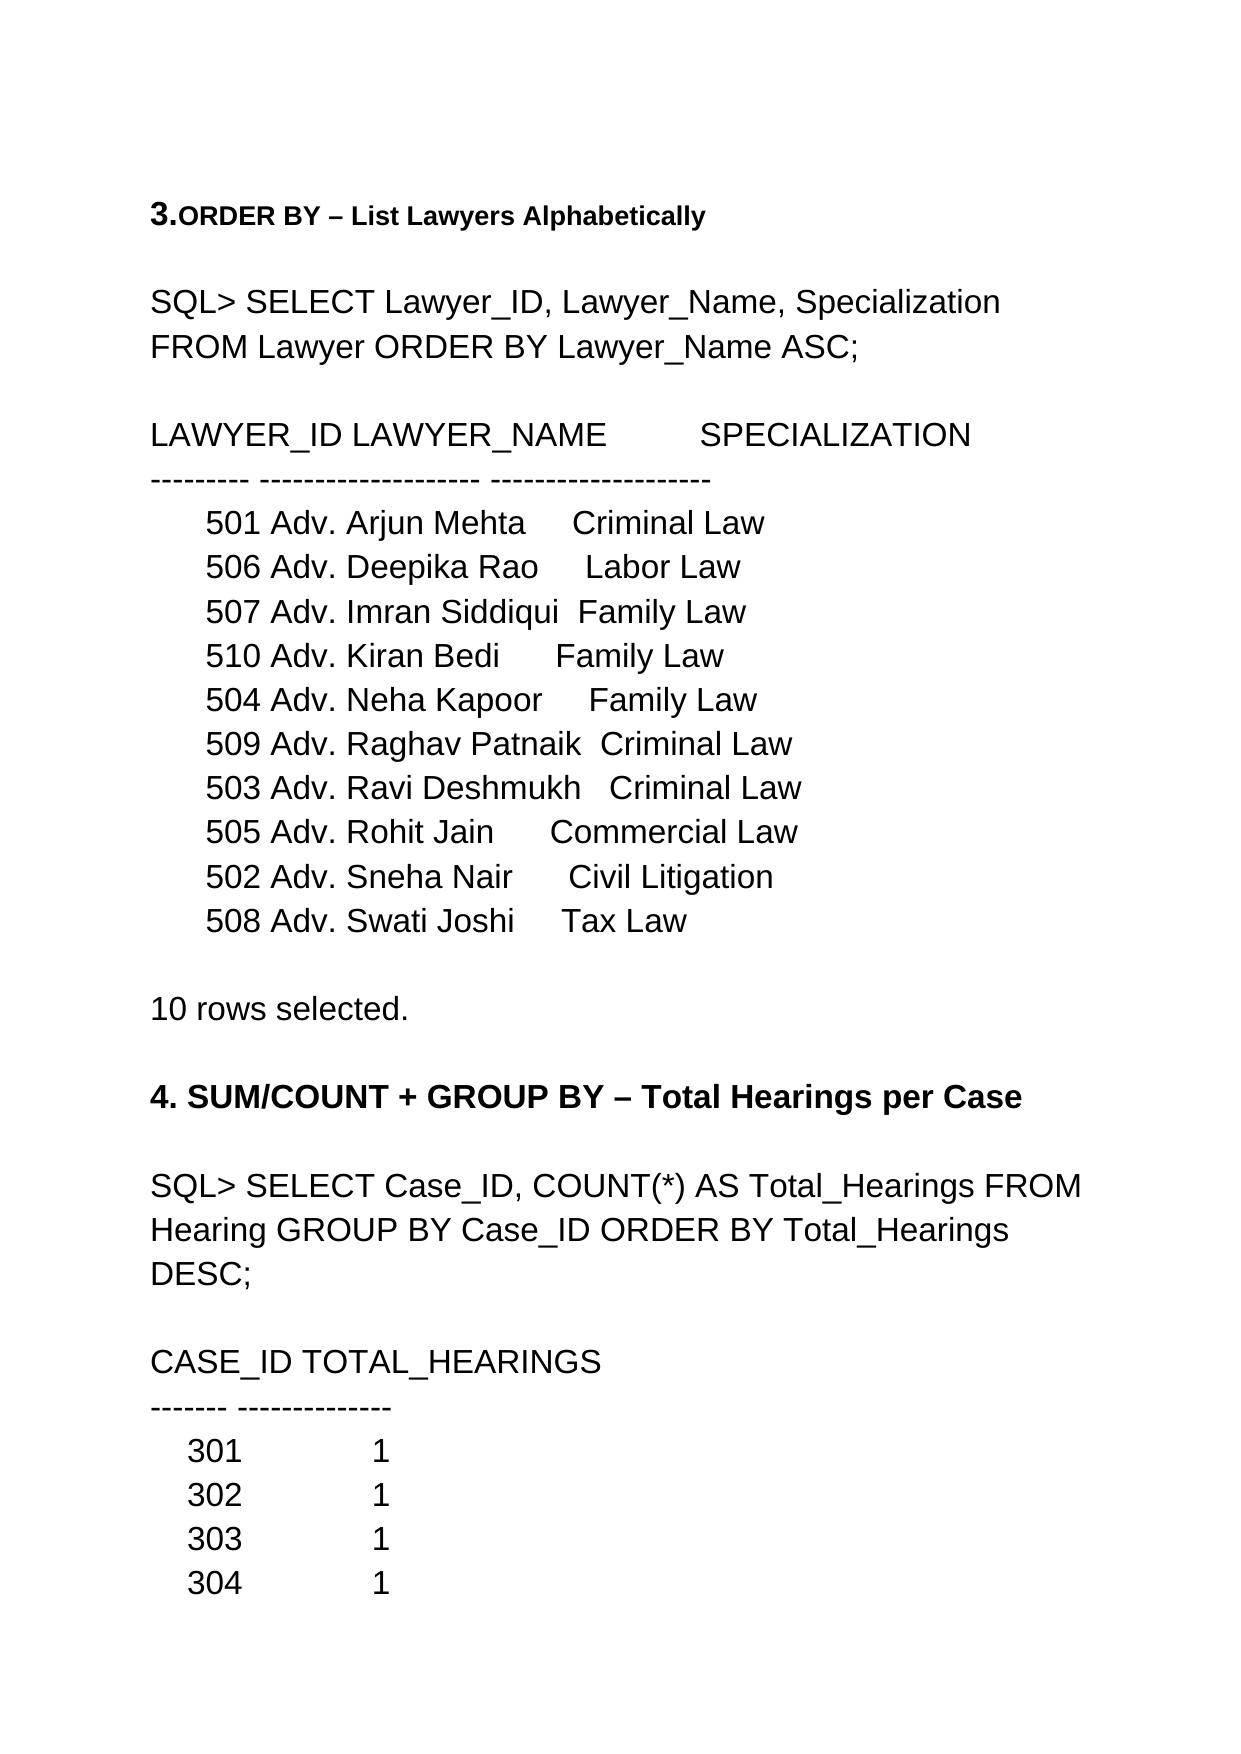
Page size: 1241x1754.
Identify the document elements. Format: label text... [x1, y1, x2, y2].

text 505 Adv. Rohit Jain Commercial Law [150, 812, 1090, 851]
text 504 Adv. Neha Kapoor Family Law [150, 680, 1090, 718]
text ------- -------------- [150, 1387, 1090, 1425]
text 301 1 [150, 1431, 1090, 1469]
text 503 Adv. Ravi Deshmukh Criminal Law [150, 768, 1090, 807]
text 508 Adv. Swati Joshi Tax Law [150, 901, 1090, 939]
text 304 1 [150, 1563, 1090, 1602]
text CASE_ID TOTAL_HEARINGS [150, 1342, 1090, 1381]
text 501 Adv. Arjun Mehta Criminal Law [150, 503, 1090, 542]
text SQL> SELECT Lawyer_ID, Lawyer_Name, Specialization FROM Lawyer ORDER BY Lawyer_Name ASC; [150, 282, 1090, 365]
text --------- -------------------- -------------------- [150, 459, 1090, 498]
text 3.ORDER BY – List Lawyers Alphabetically [150, 194, 1090, 233]
text 4. SUM/COUNT + GROUP BY – Total Hearings per Case [150, 1077, 1090, 1116]
text LAWYER_ID LAWYER_NAME SPECIALIZATION [150, 415, 1090, 453]
text 502 Adv. Sneha Nair Civil Litigation [150, 857, 1090, 895]
text 506 Adv. Deepika Rao Labor Law [150, 547, 1090, 586]
text 303 1 [150, 1519, 1090, 1558]
text 10 rows selected. [150, 989, 1090, 1028]
text SQL> SELECT Case_ID, COUNT(*) AS Total_Hearings FROM Hearing GROUP BY Case_ID ORDER BY Total_Hearings DESC; [150, 1166, 1090, 1293]
text 509 Adv. Raghav Patnaik Criminal Law [150, 724, 1090, 763]
text 302 1 [150, 1475, 1090, 1513]
text 507 Adv. Imran Siddiqui Family Law [150, 592, 1090, 630]
text 510 Adv. Kiran Bedi Family Law [150, 636, 1090, 674]
